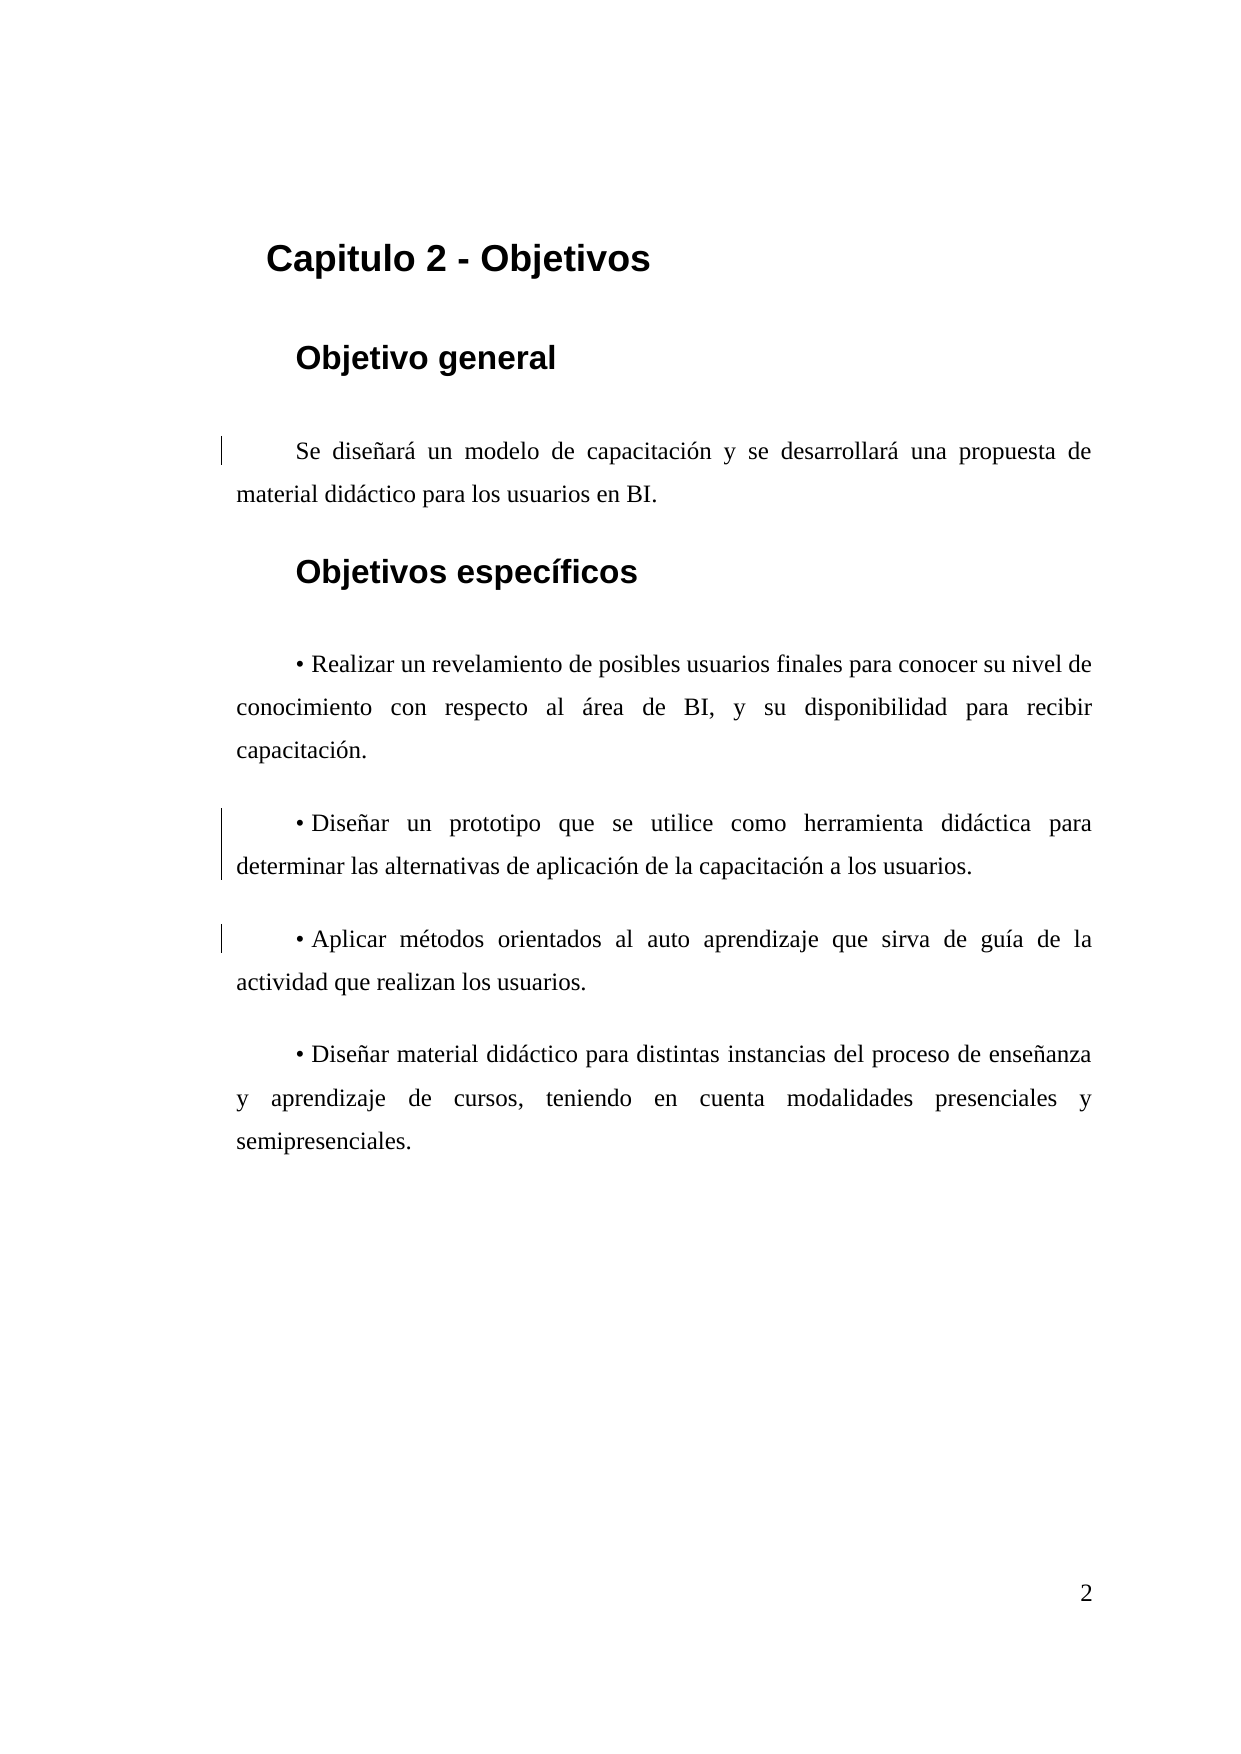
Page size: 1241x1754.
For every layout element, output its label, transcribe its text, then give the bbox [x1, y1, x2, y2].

text Se diseñará un modelo de capacitación y se desarrollará una propuesta de material didáctico para los usuarios en BI. [236, 436, 1093, 508]
text • Realizar un revelamiento de posibles usuarios finales para conocer su nivel de conocimiento con respecto al área de BI, y su disponibilidad para recibir capacitación. [236, 649, 1093, 764]
text • Aplicar métodos orientados al auto aprendizaje que sirva de guía de la actividad que realizan los usuarios. [236, 924, 1093, 996]
subtitle Objetivos específicos [266, 552, 1093, 590]
subtitle Capitulo 2 - Objetivos [236, 236, 1093, 279]
text • Diseñar material didáctico para distintas instancias del proceso de enseñanza y aprendizaje de cursos, teniendo en cuenta modalidades presenciales y semipresenciales. [236, 1039, 1093, 1154]
subtitle Objetivo general [266, 338, 1093, 377]
text • Diseñar un prototipo que se utilice como herramienta didáctica para determinar las alternativas de aplicación de la capacitación a los usuarios. [236, 808, 1093, 880]
